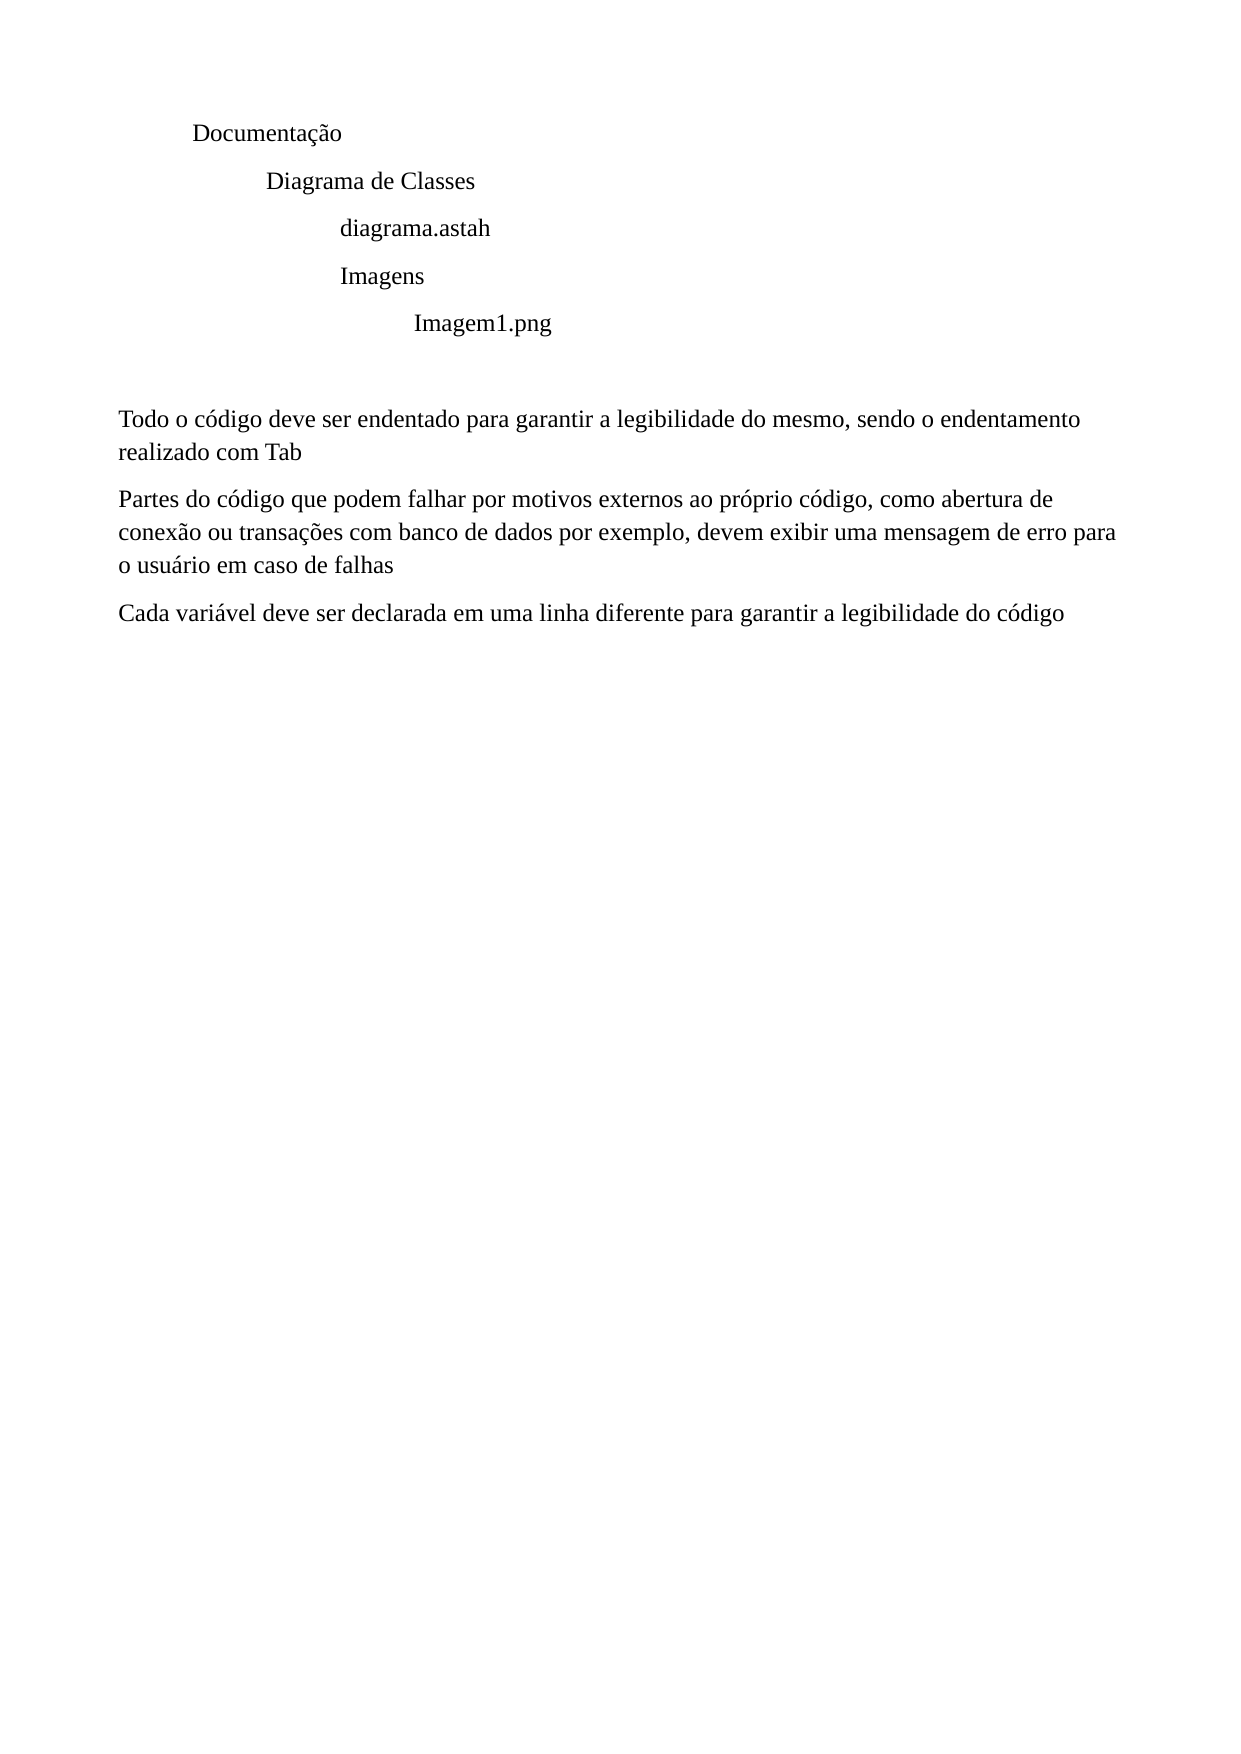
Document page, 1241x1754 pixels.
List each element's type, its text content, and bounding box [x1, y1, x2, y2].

text Documentação [118, 118, 1122, 147]
text Imagem1.png [118, 308, 1122, 337]
text Diagrama de Classes [118, 166, 1122, 194]
text Imagens [118, 261, 1122, 290]
text Todo o código deve ser endentado para garantir a legibilidade do mesmo, sendo o endentamento realizado com Tab [118, 404, 1122, 466]
text diagrama.astah [118, 213, 1122, 242]
text Partes do código que podem falhar por motivos externos ao próprio código, como abertura de conexão ou transações com banco de dados por exemplo, devem exibir uma mensagem de erro para o usuário em caso de falhas [118, 484, 1122, 579]
text Cada variável deve ser declarada em uma linha diferente para garantir a legibilidade do código [118, 598, 1122, 627]
